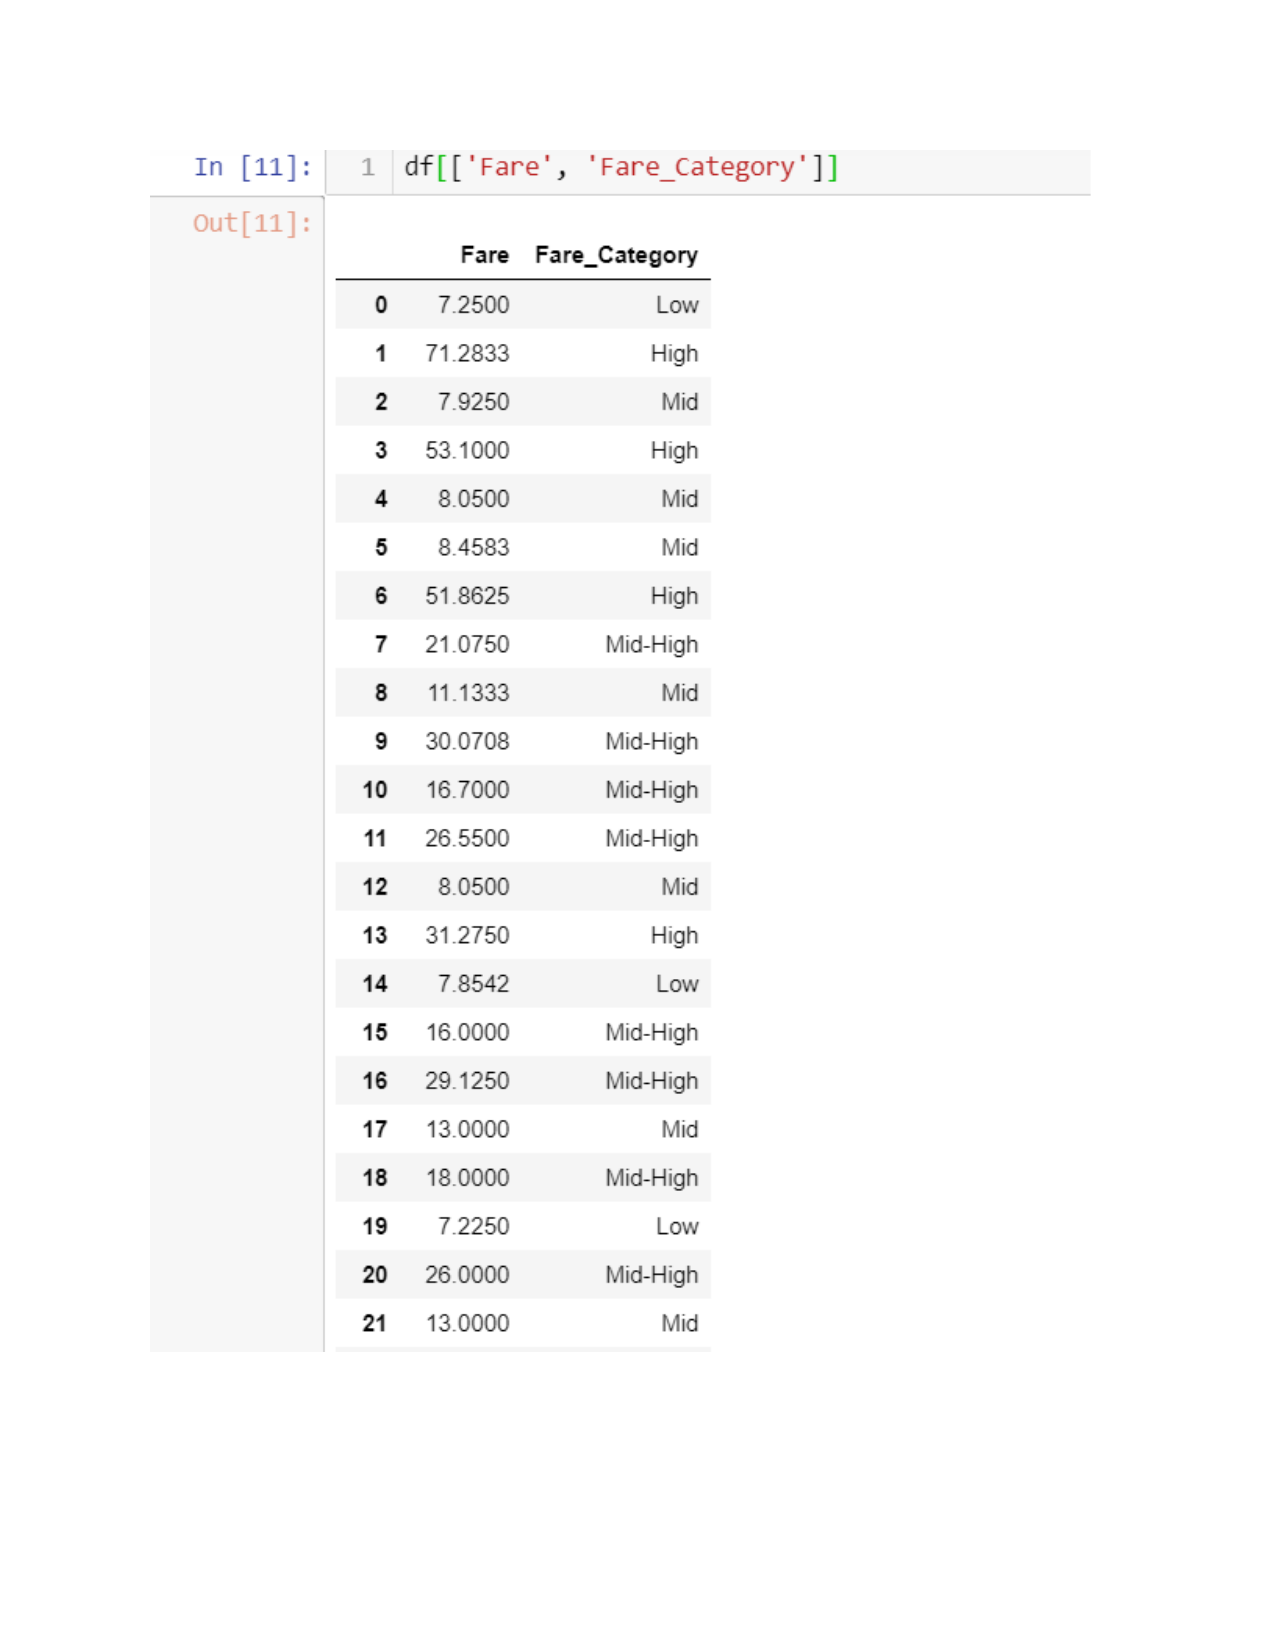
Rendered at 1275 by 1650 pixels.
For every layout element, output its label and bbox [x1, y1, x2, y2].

picture [150, 150, 1091, 1352]
